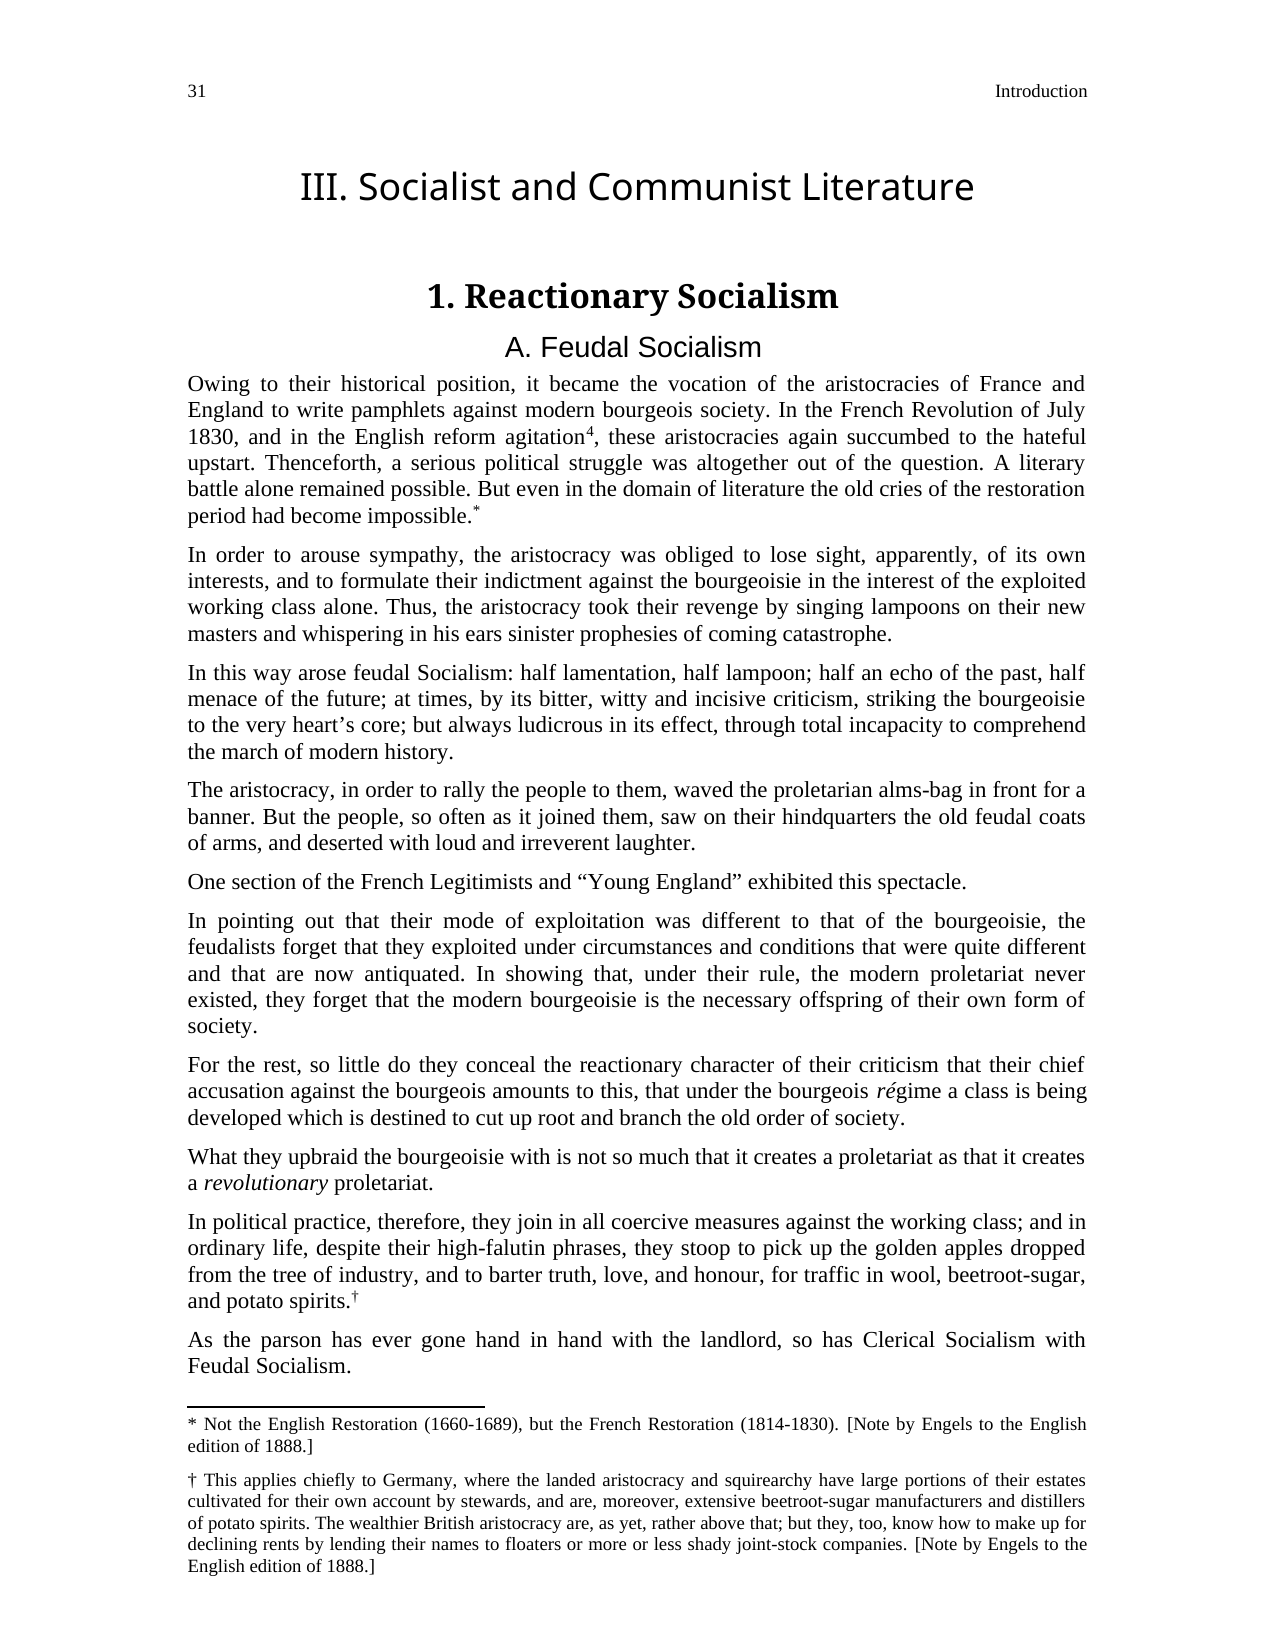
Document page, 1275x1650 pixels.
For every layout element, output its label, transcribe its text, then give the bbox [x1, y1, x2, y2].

text This applies chiefly to Germany, where the landed aristocracy and squirearchy have large portions of their estates cultivated for their own account by stewards, and are, moreover, extensive beetroot-sugar manufacturers and distillers of potato spirits. The wealthier British aristocracy are, as yet, rather above that; but they, too, know how to make up for declining rents by lending their names to floaters or more or less shady joint-stock companies. [Note by Engels to the English edition of 1888.] [187, 1469, 1087, 1576]
text What they upbraid the bourgeoisie with is not so much that it creates a proletariat as that it creates a revolutionary proletariat. [187, 1143, 1087, 1196]
text For the rest, so little do they conceal the reactionary character of their criticism that their chief accusation against the bourgeois amounts to this, that under the bourgeois régime a class is being developed which is destined to cut up root and branch the old order of society. [187, 1051, 1087, 1130]
text The aristocracy, in order to rally the people to them, waved the proletarian alms-bag in front for a banner. But the people, so often as it joined them, saw on their hindquarters the old feudal coats of arms, and deserted with loud and irreverent laughter. [187, 777, 1087, 856]
text In this way arose feudal Socialism: half lamentation, half lampoon; half an echo of the past, half menace of the future; at times, by its bitter, witty and incisive criticism, striking the bourgeoisie to the very heart’s core; but always ludicrous in its effect, through total incapacity to comprehend the march of modern history. [187, 659, 1087, 764]
text Owing to their historical position, it became the vocation of the aristocracies of France and England to write pamphlets against modern bourgeois society. In the French Revolution of July 1830, and in the English reform agitation, these aristocracies again succumbed to the hateful upstart. Thenceforth, a serious political struggle was altogether out of the question. A literary battle alone remained possible. But even in the domain of literature the old cries of the restoration period had become impossible. [187, 370, 1087, 528]
subtitle A. Feudal Socialism [262, 330, 1012, 364]
text In order to arouse sympathy, the aristocracy was obliged to lose sight, apparently, of its own interests, and to formulate their indictment against the bourgeoisie in the interest of the exploited working class alone. Thus, the aristocracy took their revenge by singing lampoons on their new masters and whispering in his ears sinister prophesies of coming catastrophe. [187, 541, 1087, 646]
text In pointing out that their mode of exploitation was different to that of the bourgeoisie, the feudalists forget that they exploited under circumstances and conditions that were quite different and that are now antiquated. In showing that, under their rule, the modern proletariat never existed, they forget that the modern bourgeoisie is the necessary offspring of their own form of society. [187, 907, 1087, 1039]
text In political practice, therefore, they join in all coercive measures against the working class; and in ordinary life, despite their high-falutin phrases, they stoop to pick up the golden apples dropped from the tree of industry, and to barter truth, love, and honour, for traffic in wool, beetroot-sugar, and potato spirits. [187, 1208, 1087, 1313]
subtitle III. Socialist and Communist Literature [187, 160, 1087, 211]
text One section of the French Legitimists and “Young England” exhibited this spectacle. [187, 868, 1087, 894]
text As the parson has ever gone hand in hand with the landlord, so has Clerical Socialism with Feudal Socialism. [187, 1326, 1087, 1379]
subtitle 1. Reactionary Socialism [187, 272, 1087, 318]
text Not the English Restoration (1660-1689), but the French Restoration (1814-1830). [Note by Engels to the English edition of 1888.] [187, 1413, 1087, 1456]
